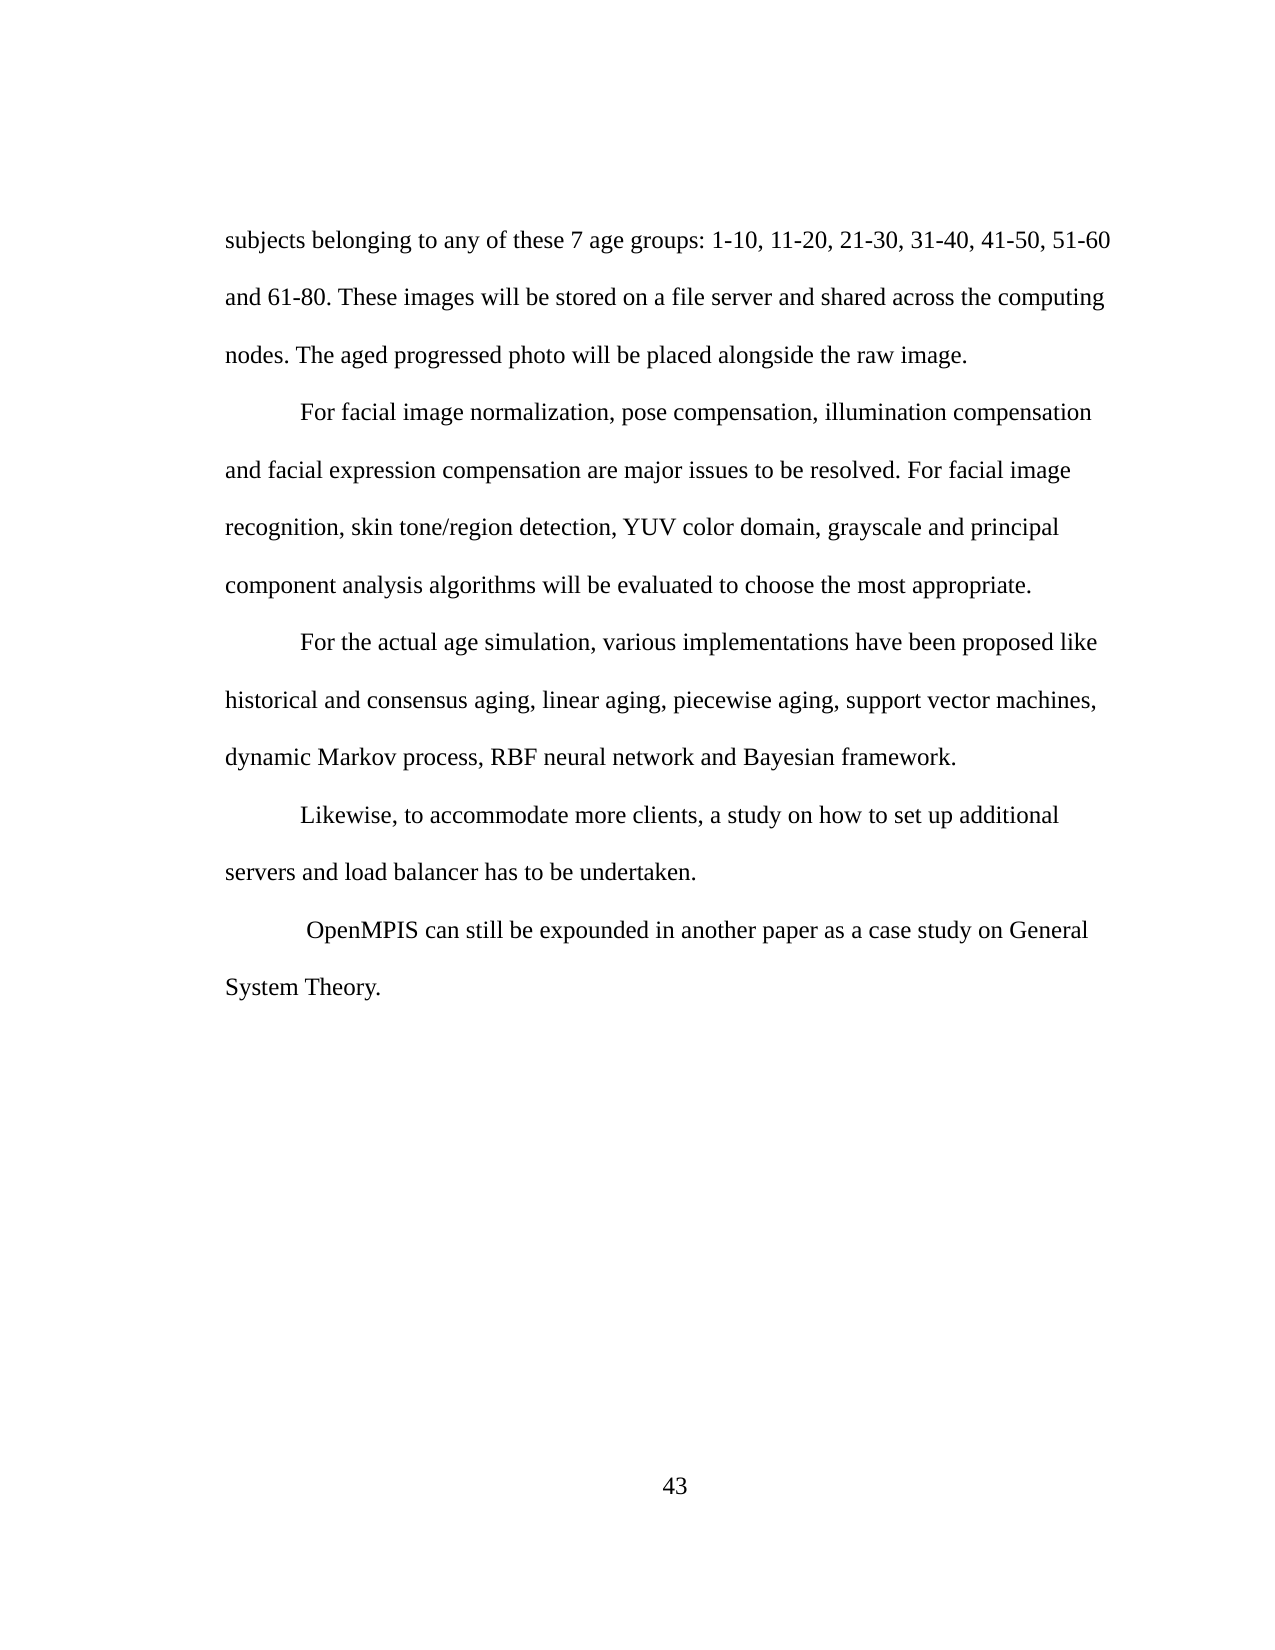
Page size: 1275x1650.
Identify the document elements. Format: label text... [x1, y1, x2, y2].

text For the actual age simulation, various implementations have been proposed like historical and consensus aging, linear aging, piecewise aging, support vector machines, dynamic Markov process, RBF neural network and Bayesian framework. [225, 627, 1125, 771]
text OpenMPIS can still be expounded in another paper as a case study on General System Theory. [225, 915, 1125, 1001]
text subjects belonging to any of these 7 age groups: 1-10, 11-20, 21-30, 31-40, 41-50, 51-60 and 61-80. These images will be stored on a file server and shared across the computing nodes. The aged progressed photo will be placed alongside the raw image. [225, 225, 1125, 369]
text Likewise, to accommodate more clients, a study on how to set up additional servers and load balancer has to be undertaken. [225, 800, 1125, 886]
text For facial image normalization, pose compensation, illumination compensation and facial expression compensation are major issues to be resolved. For facial image recognition, skin tone/region detection, YUV color domain, grayscale and principal component analysis algorithms will be evaluated to choose the most appropriate. [225, 397, 1125, 599]
